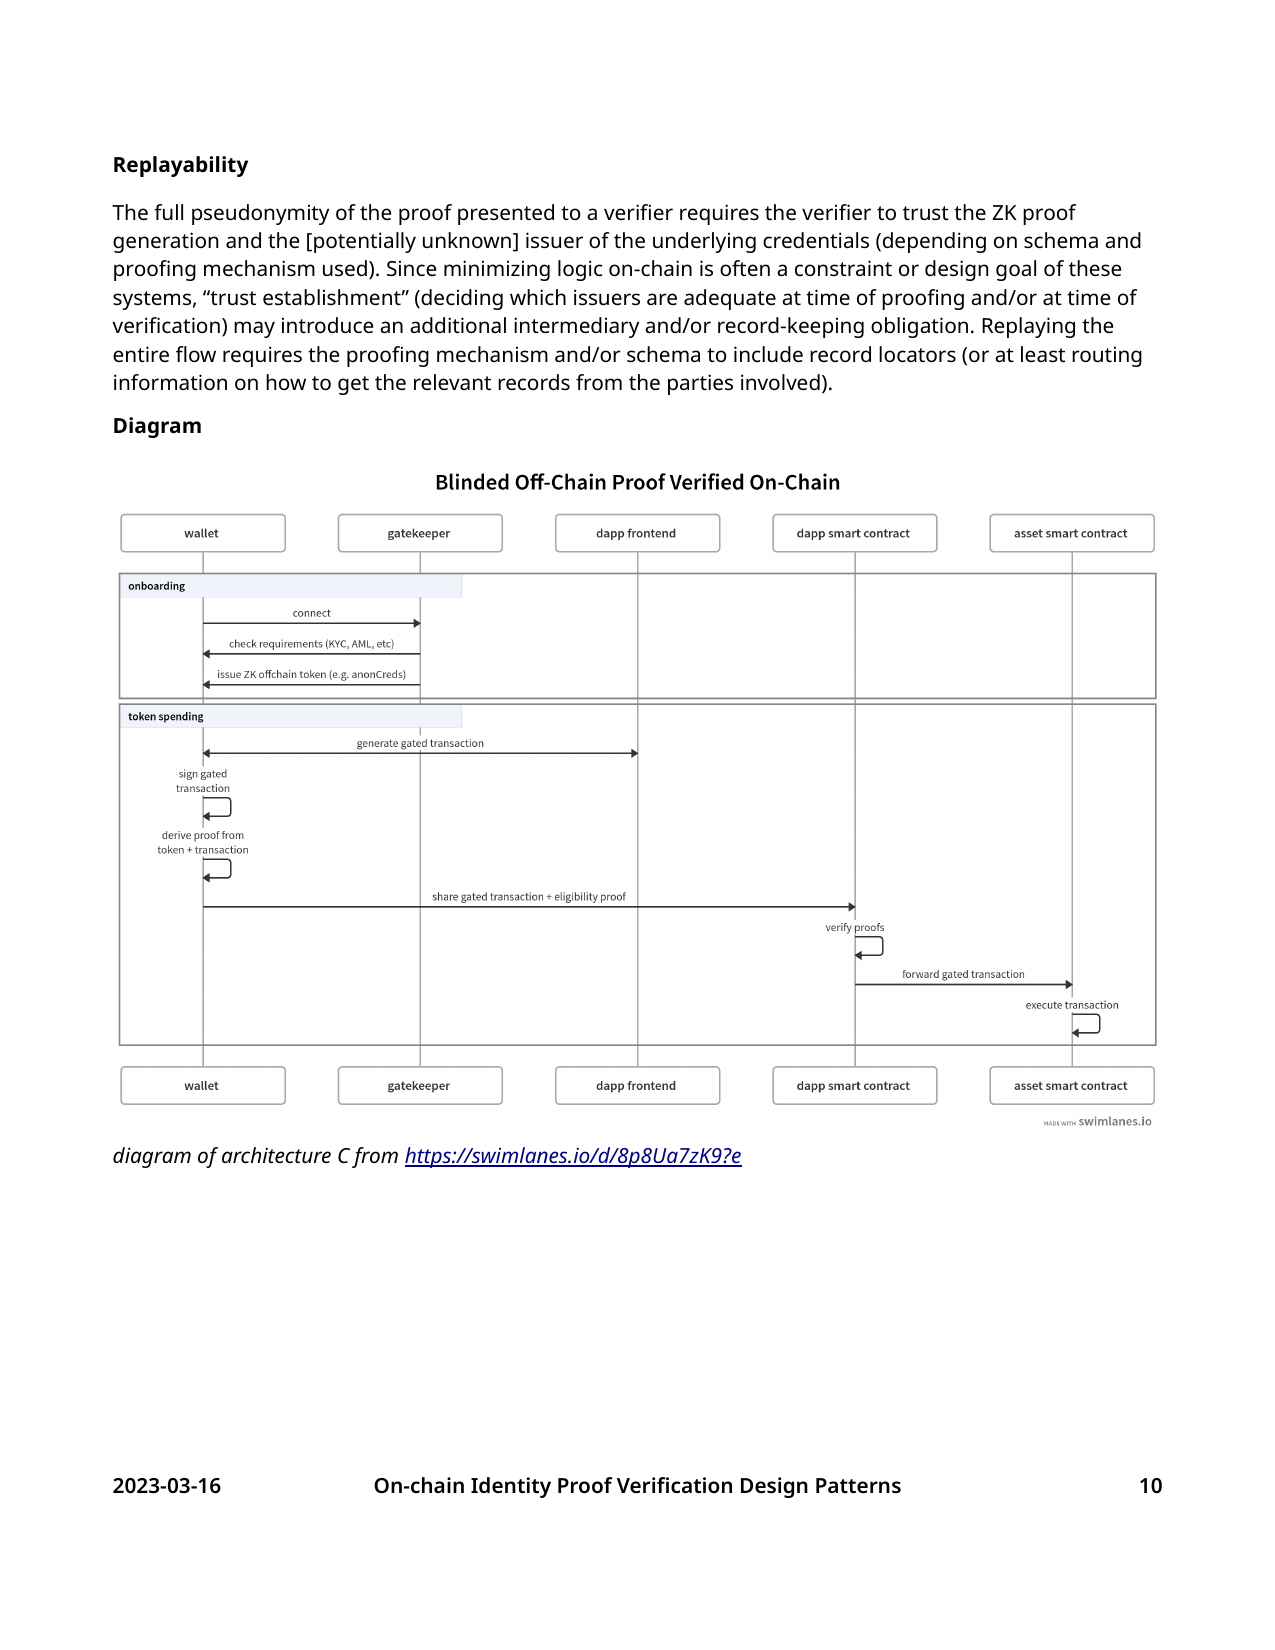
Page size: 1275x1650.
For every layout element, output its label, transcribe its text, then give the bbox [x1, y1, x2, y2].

subtitle Replayability [112, 150, 1162, 178]
subtitle Diagram [112, 412, 1162, 440]
subtitle diagram of architecture C from https://swimlanes.io/d/8p8Ua7zK9?e [112, 1137, 1162, 1169]
picture [112, 459, 1163, 1137]
text The full pseudonymity of the proof presented to a verifier requires the verifier to trust the ZK proof generation and the [potentially unknown] issuer of the underlying credentials (depending on schema and proofing mechanism used). Since minimizing logic on-chain is often a constraint or design goal of these systems, “trust establishment” (deciding which issuers are adequate at time of proofing and/or at time of verification) may introduce an additional intermediary and/or record-keeping obligation. Replaying the entire flow requires the proofing mechanism and/or schema to include record locators (or at least routing information on how to get the relevant records from the parties involved). [112, 198, 1162, 397]
